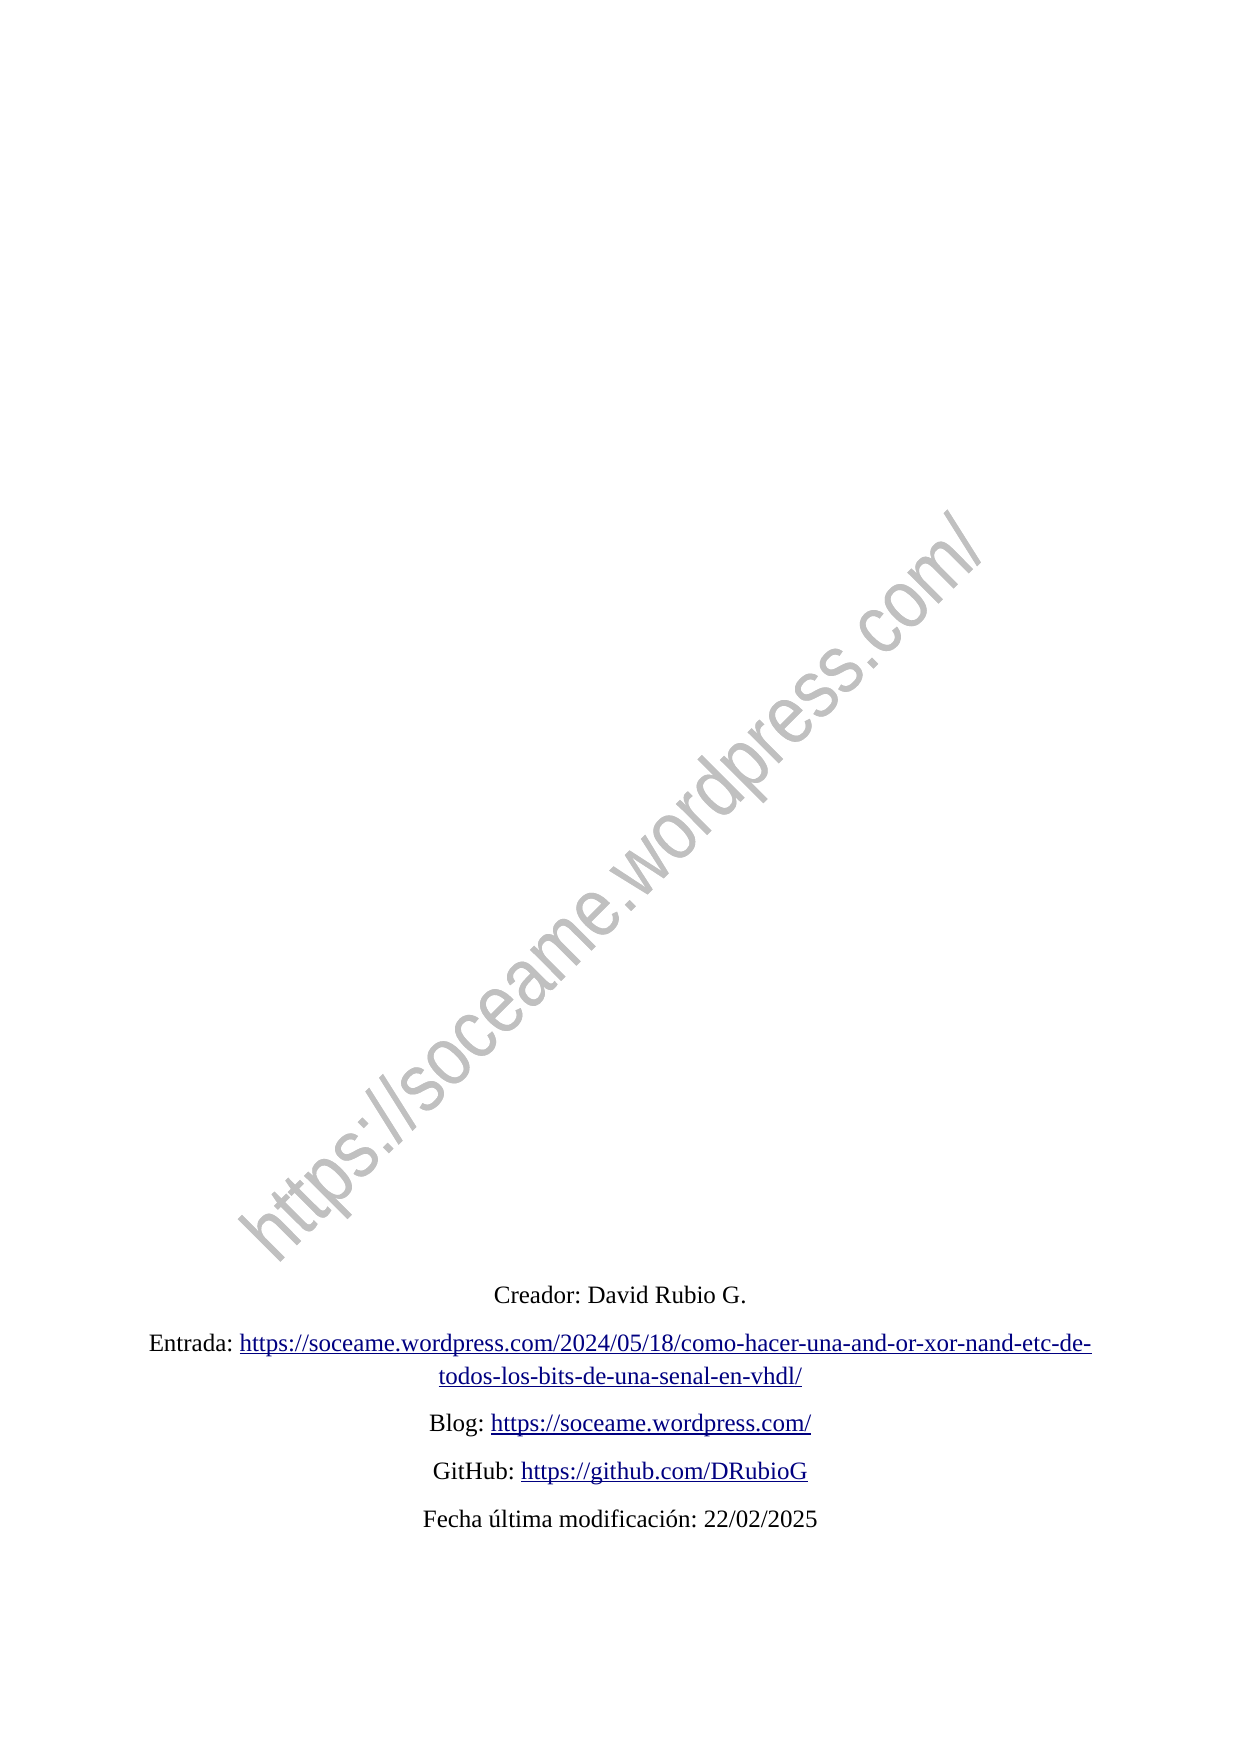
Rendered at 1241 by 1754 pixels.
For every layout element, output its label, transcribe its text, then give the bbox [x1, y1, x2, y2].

text GitHub: https://github.com/DRubioG [118, 1456, 1122, 1485]
text Entrada: https://soceame.wordpress.com/2024/05/18/como-hacer-una-and-or-xor-nand-etc-de-todos-los-bits-de-una-senal-en-vhdl/ [118, 1328, 1122, 1389]
text Fecha última modificación: 22/02/2025 [118, 1504, 1122, 1532]
text Blog: https://soceame.wordpress.com/ [118, 1408, 1122, 1437]
text Creador: David Rubio G. [118, 1280, 1122, 1309]
